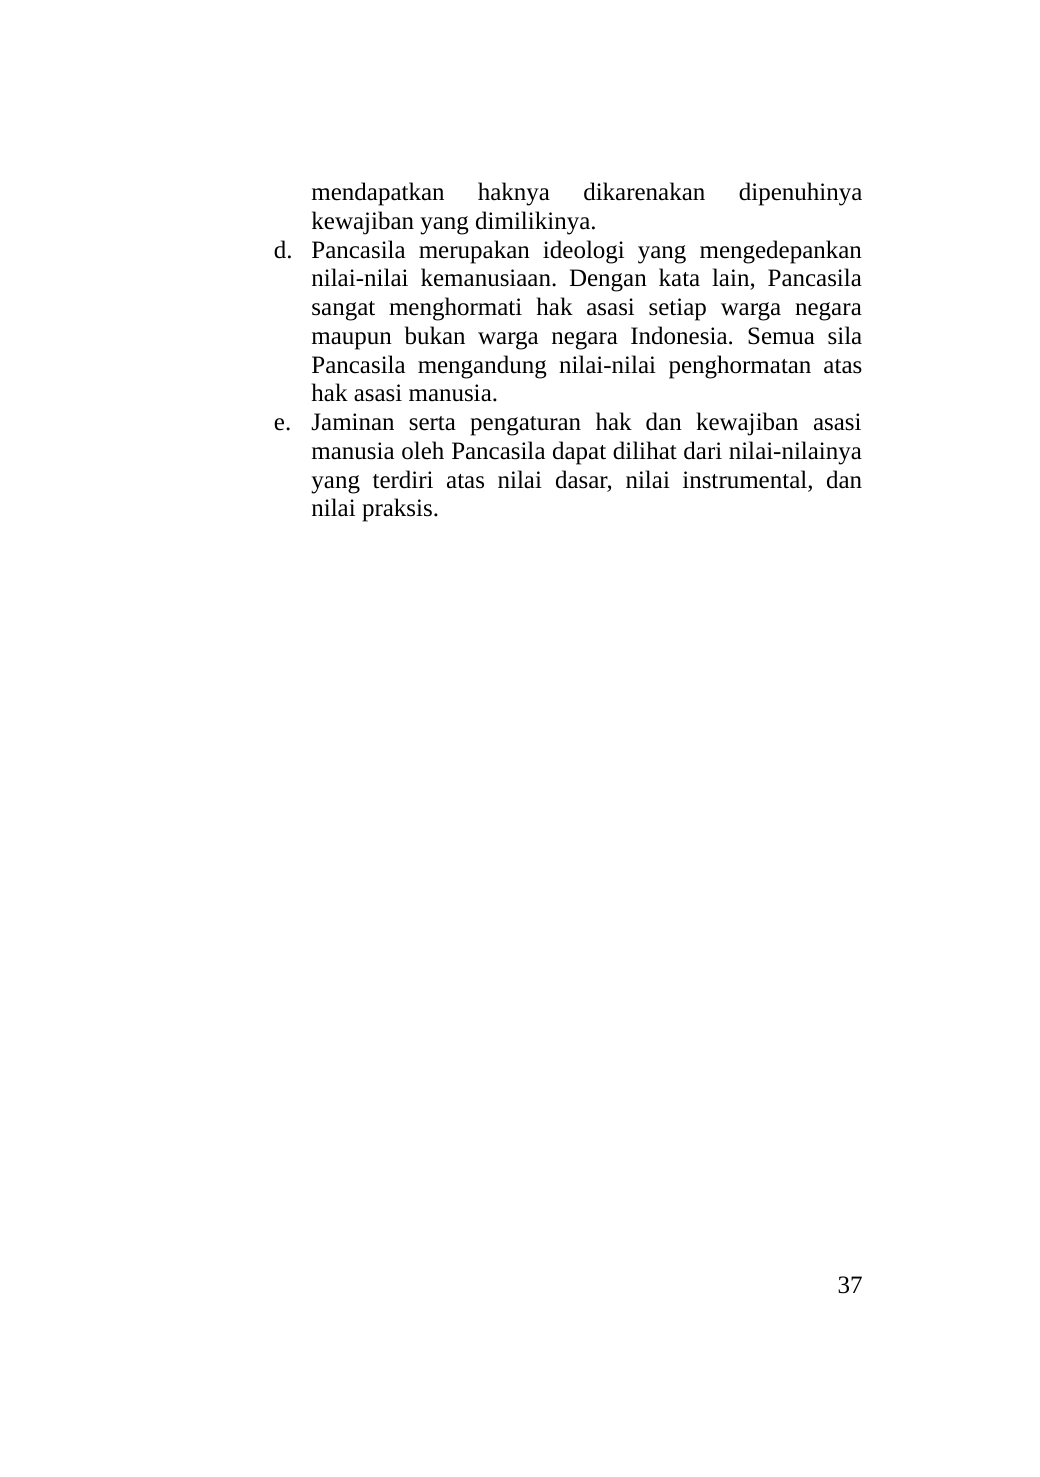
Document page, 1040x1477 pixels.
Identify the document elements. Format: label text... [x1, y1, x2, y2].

list Pancasila merupakan ideologi yang mengedepankan nilai-nilai kemanusiaan. Dengan kata lain, Pancasila sangat menghormati hak asasi setiap warga negara maupun bukan warga negara Indonesia. Semua sila Pancasila mengandung nilai-nilai penghormatan atas hak asasi manusia. [274, 235, 862, 407]
list mendapatkan haknya dikarenakan dipenuhinya kewajiban yang dimilikinya. [274, 177, 862, 235]
list Jaminan serta pengaturan hak dan kewajiban asasi manusia oleh Pancasila dapat dilihat dari nilai-nilainya yang terdiri atas nilai dasar, nilai instrumental, dan nilai praksis. [274, 407, 862, 522]
